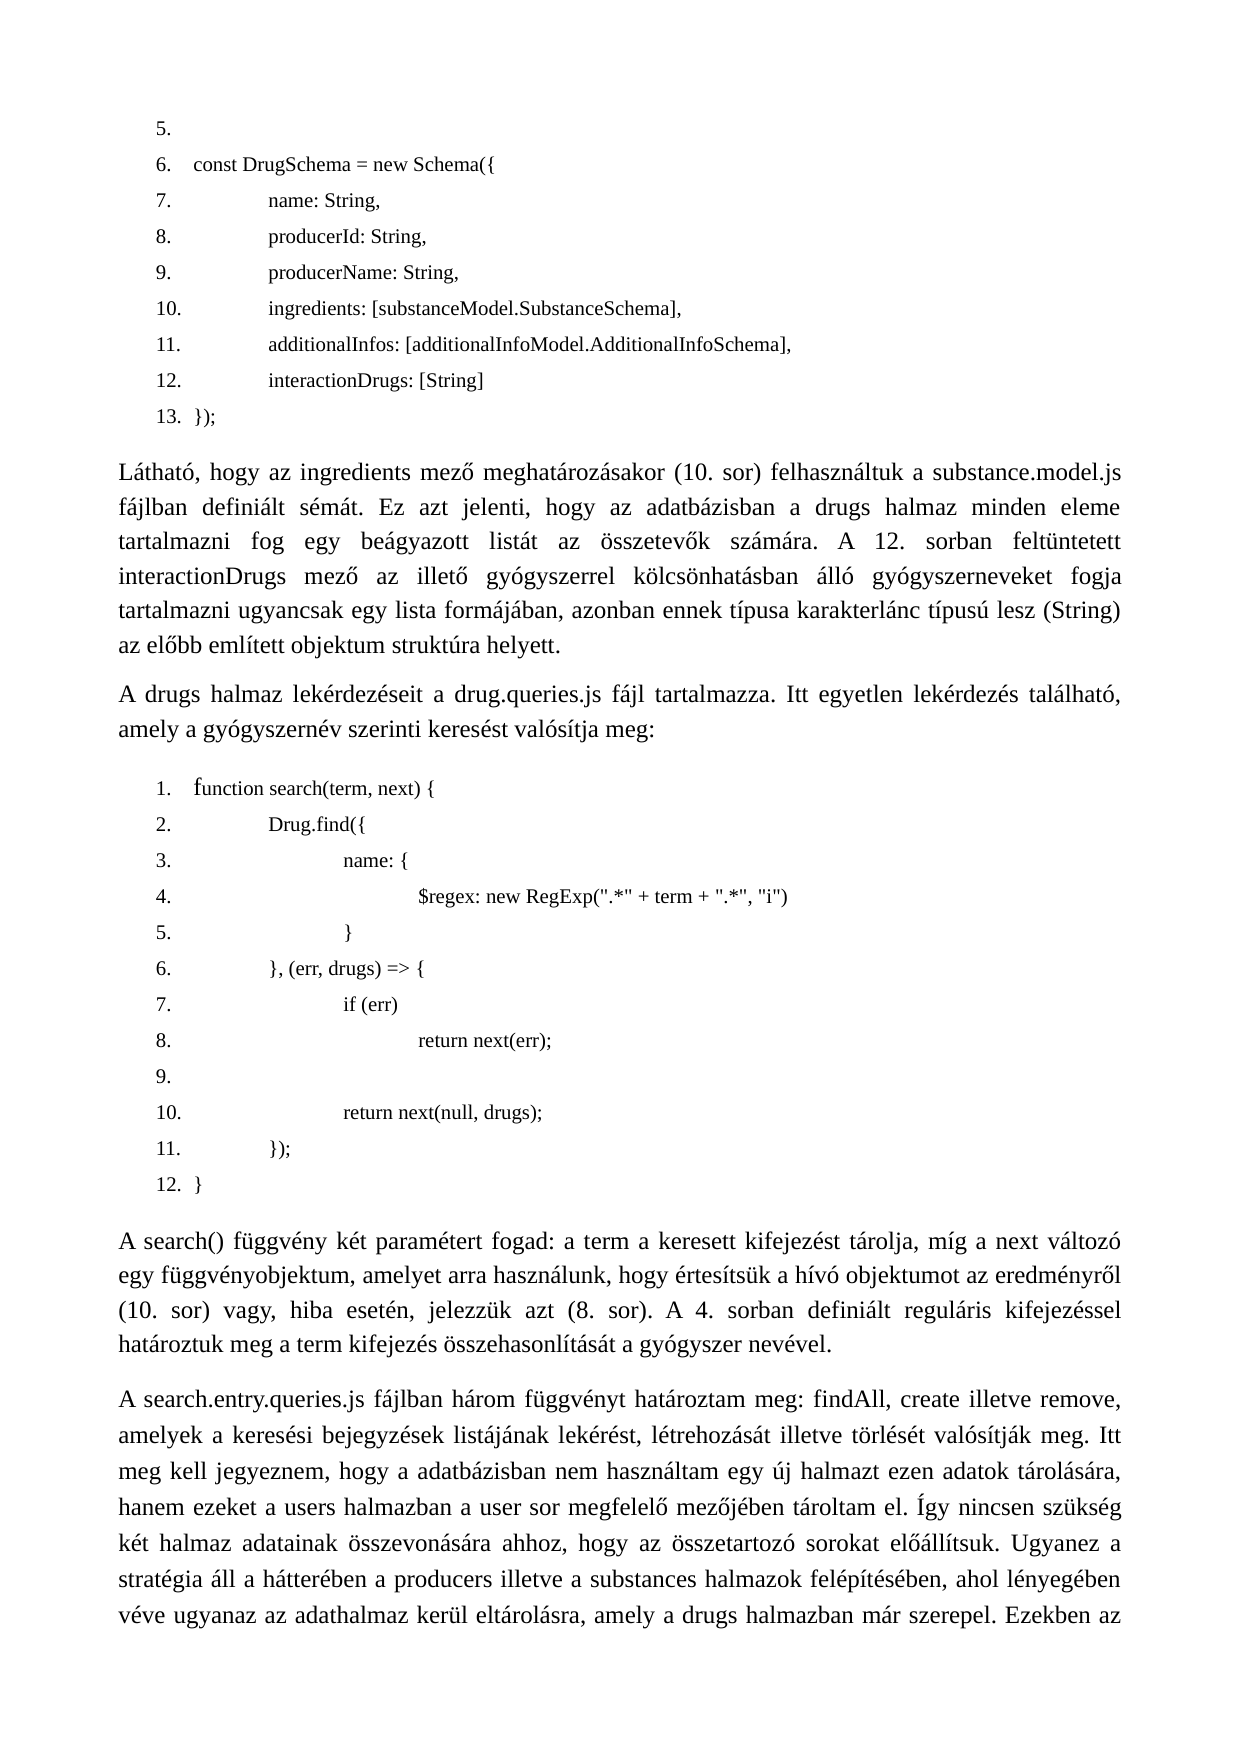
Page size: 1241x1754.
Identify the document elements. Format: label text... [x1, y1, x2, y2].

list ingredients: [substanceModel.SubstanceSchema], [156, 298, 1122, 319]
list return next(err); [156, 1031, 1122, 1052]
list name: String, [156, 190, 1122, 211]
list producerName: String, [156, 262, 1122, 283]
list }); [156, 1139, 1122, 1160]
title A search() függvény két paramétert fogad: a term a keresett kifejezést tárolja, míg a next változó egy függvényobjektum, amelyet arra használunk, hogy értesítsük a hívó objektumot az eredményről (10. sor) vagy, hiba esetén, jelezzük azt (8. sor). A 4. sorban definiált reguláris kifejezéssel határoztuk meg a term kifejezés összehasonlítását a gyógyszer nevével. [118, 1226, 1122, 1358]
list name: { [156, 850, 1122, 871]
list return next(null, drugs); [156, 1103, 1122, 1124]
text A search.entry.queries.js fájlban három függvényt határoztam meg: findAll, create illetve remove, amelyek a keresési bejegyzések listájának lekérést, létrehozását illetve törlését valósítják meg. Itt meg kell jegyeznem, hogy a adatbázisban nem használtam egy új halmazt ezen adatok tárolására, hanem ezeket a users halmazban a user sor megfelelő mezőjében tároltam el. Így nincsen szükség két halmaz adatainak összevonására ahhoz, hogy az összetartozó sorokat előállítsuk. Ugyanez a stratégia áll a hátterében a producers illetve a substances halmazok felépítésében, ahol lényegében véve ugyanaz az adathalmaz kerül eltárolásra, amely a drugs halmazban már szerepel. Ezekben az [118, 1379, 1122, 1631]
list additionalInfos: [additionalInfoModel.AdditionalInfoSchema], [156, 334, 1122, 355]
list $regex: new RegExp(".*" + term + ".*", "i") [156, 886, 1122, 907]
list Drug.find({ [156, 814, 1122, 835]
list producerId: String, [156, 226, 1122, 247]
title A drugs halmaz lekérdezéseit a drug.queries.js fájl tartalmazza. Itt egyetlen lekérdezés található, amely a gyógyszernév szerinti keresést valósítja meg: [118, 679, 1122, 743]
list }); [156, 406, 1122, 427]
list } [156, 1175, 1122, 1196]
list interactionDrugs: [String] [156, 370, 1122, 391]
title Látható, hogy az ingredients mező meghatározásakor (10. sor) felhasználtuk a substance.model.js fájlban definiált sémát. Ez azt jelenti, hogy az adatbázisban a drugs halmaz minden eleme tartalmazni fog egy beágyazott listát az összetevők számára. A 12. sorban feltüntetett interactionDrugs mező az illető gyógyszerrel kölcsönhatásban álló gyógyszerneveket fogja tartalmazni ugyancsak egy lista formájában, azonban ennek típusa karakterlánc típusú lesz (String) az előbb említett objektum struktúra helyett. [118, 457, 1122, 659]
list if (err) [156, 994, 1122, 1016]
list const DrugSchema = new Schema({ [156, 154, 1122, 175]
list } [156, 922, 1122, 943]
list function search(term, next) { [156, 778, 1122, 799]
list }, (err, drugs) => { [156, 958, 1122, 979]
